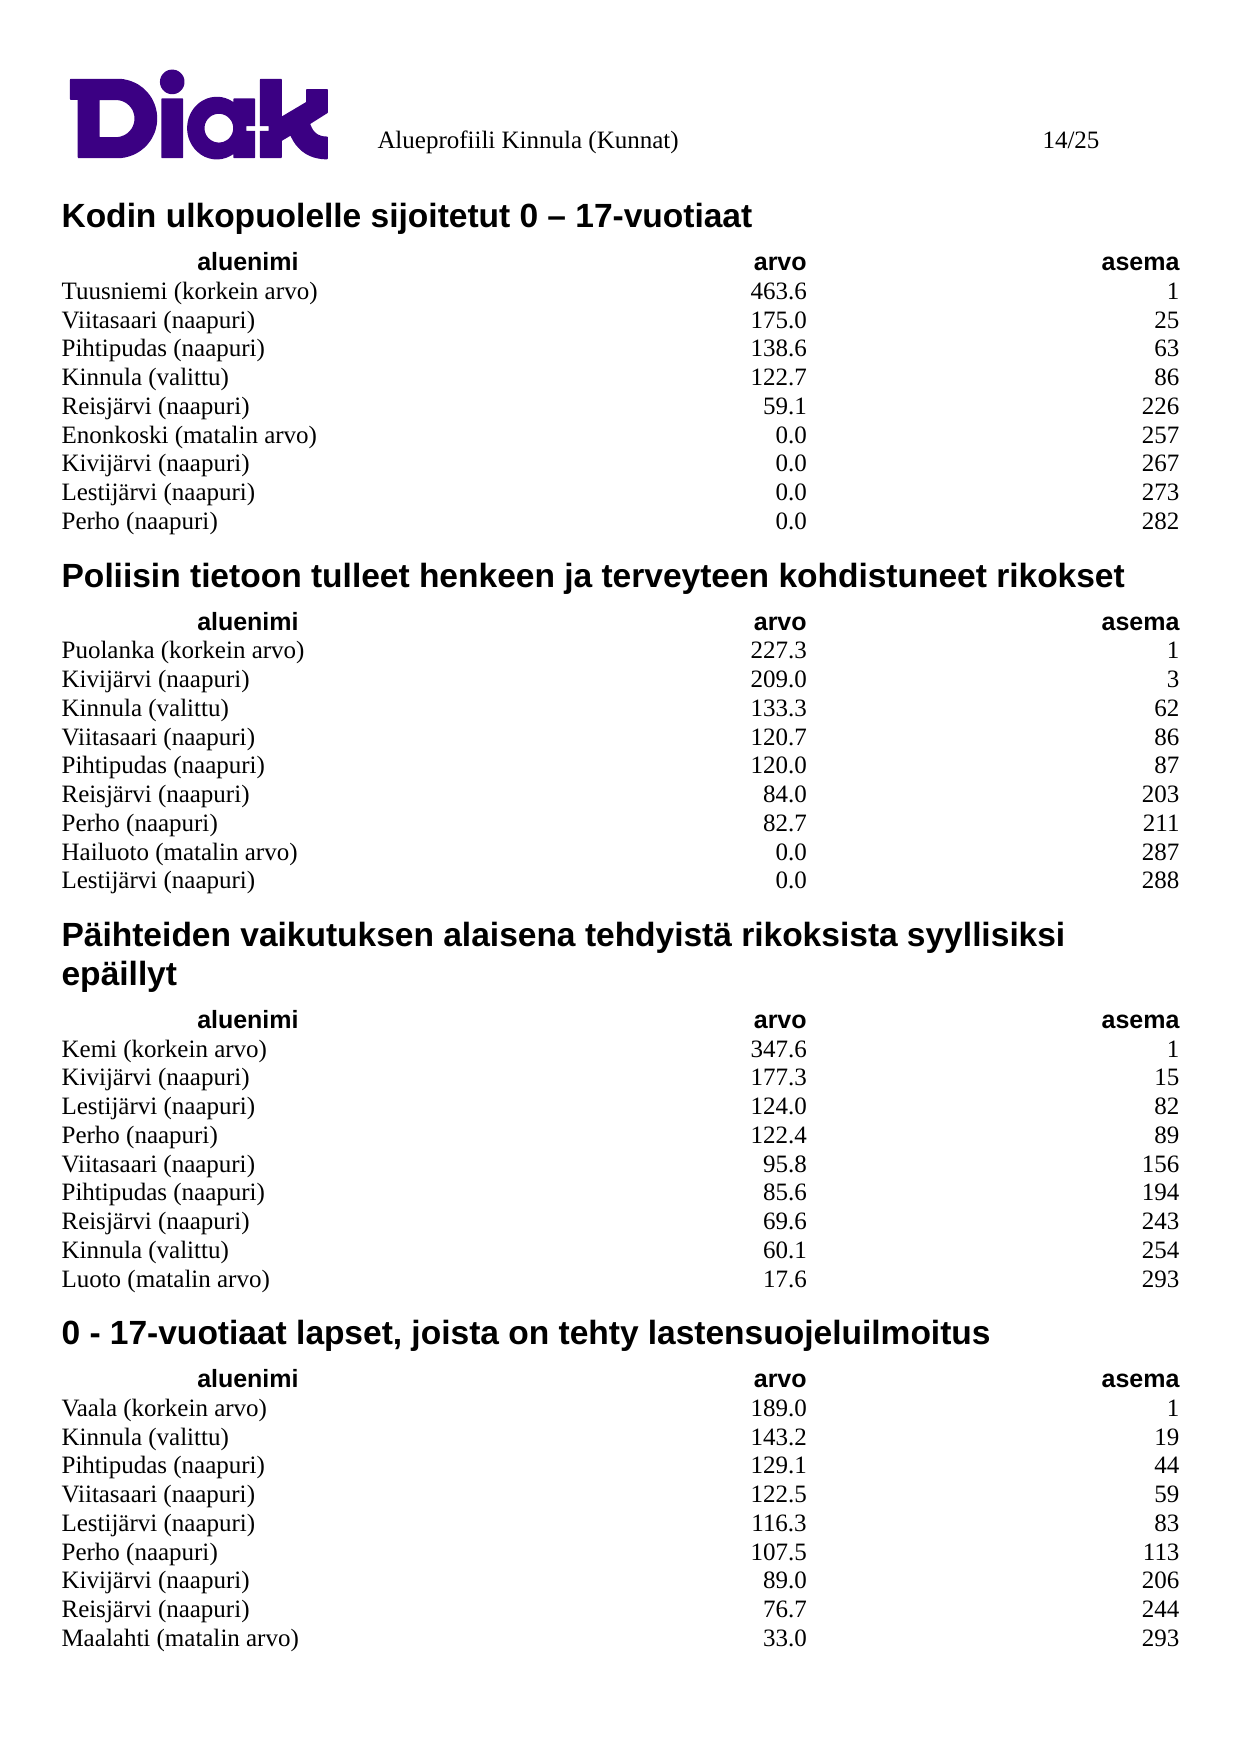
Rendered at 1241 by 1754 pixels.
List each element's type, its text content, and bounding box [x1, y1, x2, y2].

table_cell Kinnula (valittu) [61, 362, 434, 391]
table_cell 244 [806, 1594, 1179, 1623]
table_cell 116.3 [434, 1508, 806, 1537]
table_cell Pihtipudas (naapuri) [61, 1178, 434, 1206]
table_cell Pihtipudas (naapuri) [61, 1451, 434, 1479]
table_cell 138.6 [434, 334, 806, 362]
subtitle 0 - 17-vuotiaat lapset, joista on tehty lastensuojeluilmoitus [61, 1313, 1179, 1352]
table_cell Hailuoto (matalin arvo) [61, 837, 434, 866]
table_cell 211 [806, 808, 1179, 837]
table_cell 120.0 [434, 751, 806, 779]
table_cell 63 [806, 334, 1179, 362]
table_cell 0.0 [434, 837, 806, 866]
table_cell 60.1 [434, 1235, 806, 1264]
table_cell 143.2 [434, 1422, 806, 1451]
table_cell Puolanka (korkein arvo) [61, 636, 434, 664]
table_cell 194 [806, 1178, 1179, 1206]
table_cell 0.0 [434, 506, 806, 535]
table_cell 243 [806, 1206, 1179, 1235]
table_cell 254 [806, 1235, 1179, 1264]
table_cell 226 [806, 391, 1179, 420]
table_cell 86 [806, 362, 1179, 391]
table_cell 203 [806, 779, 1179, 808]
table_cell 177.3 [434, 1063, 806, 1091]
table_cell 124.0 [434, 1091, 806, 1120]
table_cell Kemi (korkein arvo) [61, 1034, 434, 1062]
subtitle Päihteiden vaikutuksen alaisena tehdyistä rikoksista syyllisiksi epäillyt [61, 915, 1179, 992]
table_cell 86 [806, 722, 1179, 751]
table_cell Lestijärvi (naapuri) [61, 1508, 434, 1537]
table_cell 133.3 [434, 693, 806, 722]
table_cell 1 [806, 636, 1179, 664]
table_cell 273 [806, 477, 1179, 506]
table_cell 17.6 [434, 1264, 806, 1292]
table_cell Maalahti (matalin arvo) [61, 1623, 434, 1652]
table_cell 44 [806, 1451, 1179, 1479]
subtitle Poliisin tietoon tulleet henkeen ja terveyteen kohdistuneet rikokset [61, 556, 1179, 594]
table_cell 287 [806, 837, 1179, 866]
table_cell 107.5 [434, 1537, 806, 1566]
table_header arvo [434, 1364, 806, 1393]
table_cell 293 [806, 1264, 1179, 1292]
table_header arvo [434, 247, 806, 276]
table_header aluenimi [61, 607, 434, 636]
table_cell 257 [806, 420, 1179, 448]
table_cell Luoto (matalin arvo) [61, 1264, 434, 1292]
table_cell 76.7 [434, 1594, 806, 1623]
table_cell Reisjärvi (naapuri) [61, 391, 434, 420]
table_cell 62 [806, 693, 1179, 722]
table_cell Perho (naapuri) [61, 1537, 434, 1566]
table_cell Kinnula (valittu) [61, 1422, 434, 1451]
table_cell 84.0 [434, 779, 806, 808]
table_header aluenimi [61, 247, 434, 276]
table_cell 89.0 [434, 1566, 806, 1594]
table_cell 227.3 [434, 636, 806, 664]
table_cell Perho (naapuri) [61, 808, 434, 837]
table_cell Kivijärvi (naapuri) [61, 664, 434, 693]
table_cell 347.6 [434, 1034, 806, 1062]
table_cell Enonkoski (matalin arvo) [61, 420, 434, 448]
table_cell Lestijärvi (naapuri) [61, 1091, 434, 1120]
table_header arvo [434, 607, 806, 636]
table_cell 0.0 [434, 420, 806, 448]
table_cell Tuusniemi (korkein arvo) [61, 276, 434, 305]
table_cell 82 [806, 1091, 1179, 1120]
table_cell Kivijärvi (naapuri) [61, 1063, 434, 1091]
table_cell Vaala (korkein arvo) [61, 1393, 434, 1422]
table_cell 83 [806, 1508, 1179, 1537]
table_cell 0.0 [434, 866, 806, 894]
table_cell Reisjärvi (naapuri) [61, 1594, 434, 1623]
table_cell 288 [806, 866, 1179, 894]
table_cell 95.8 [434, 1149, 806, 1177]
table_cell 209.0 [434, 664, 806, 693]
table_cell 0.0 [434, 477, 806, 506]
table_cell Viitasaari (naapuri) [61, 722, 434, 751]
table_cell Pihtipudas (naapuri) [61, 334, 434, 362]
table_cell 175.0 [434, 305, 806, 333]
table_cell 82.7 [434, 808, 806, 837]
table_header asema [806, 247, 1179, 276]
table_cell 282 [806, 506, 1179, 535]
table_cell 267 [806, 449, 1179, 477]
table_cell 69.6 [434, 1206, 806, 1235]
table_cell 189.0 [434, 1393, 806, 1422]
table_header asema [806, 607, 1179, 636]
table_cell Lestijärvi (naapuri) [61, 477, 434, 506]
table_cell 33.0 [434, 1623, 806, 1652]
table_cell 156 [806, 1149, 1179, 1177]
table_cell 122.4 [434, 1120, 806, 1149]
table_cell 293 [806, 1623, 1179, 1652]
table_cell 463.6 [434, 276, 806, 305]
table_cell 206 [806, 1566, 1179, 1594]
table_header arvo [434, 1005, 806, 1034]
table_cell 1 [806, 1393, 1179, 1422]
table_cell Kinnula (valittu) [61, 1235, 434, 1264]
table_cell 85.6 [434, 1178, 806, 1206]
table_cell 1 [806, 1034, 1179, 1062]
table_cell Reisjärvi (naapuri) [61, 1206, 434, 1235]
table_cell Kivijärvi (naapuri) [61, 449, 434, 477]
table_cell 129.1 [434, 1451, 806, 1479]
table_cell 120.7 [434, 722, 806, 751]
table_cell 122.5 [434, 1479, 806, 1508]
table_cell 59 [806, 1479, 1179, 1508]
table_cell 89 [806, 1120, 1179, 1149]
table_header asema [806, 1364, 1179, 1393]
table_cell Viitasaari (naapuri) [61, 1479, 434, 1508]
table_cell 87 [806, 751, 1179, 779]
table_header aluenimi [61, 1005, 434, 1034]
table_cell 25 [806, 305, 1179, 333]
table_cell 0.0 [434, 449, 806, 477]
table_cell 19 [806, 1422, 1179, 1451]
table_cell Perho (naapuri) [61, 1120, 434, 1149]
table_cell Lestijärvi (naapuri) [61, 866, 434, 894]
table_cell Viitasaari (naapuri) [61, 305, 434, 333]
table_cell Perho (naapuri) [61, 506, 434, 535]
table_header asema [806, 1005, 1179, 1034]
table_header aluenimi [61, 1364, 434, 1393]
table_cell Kivijärvi (naapuri) [61, 1566, 434, 1594]
subtitle Kodin ulkopuolelle sijoitetut 0 – 17-vuotiaat [61, 196, 1179, 235]
table_cell 15 [806, 1063, 1179, 1091]
table_cell 59.1 [434, 391, 806, 420]
table_cell Kinnula (valittu) [61, 693, 434, 722]
table_cell Reisjärvi (naapuri) [61, 779, 434, 808]
table_cell Pihtipudas (naapuri) [61, 751, 434, 779]
table_cell 1 [806, 276, 1179, 305]
table_cell 122.7 [434, 362, 806, 391]
table_cell 113 [806, 1537, 1179, 1566]
table_cell 3 [806, 664, 1179, 693]
table_cell Viitasaari (naapuri) [61, 1149, 434, 1177]
